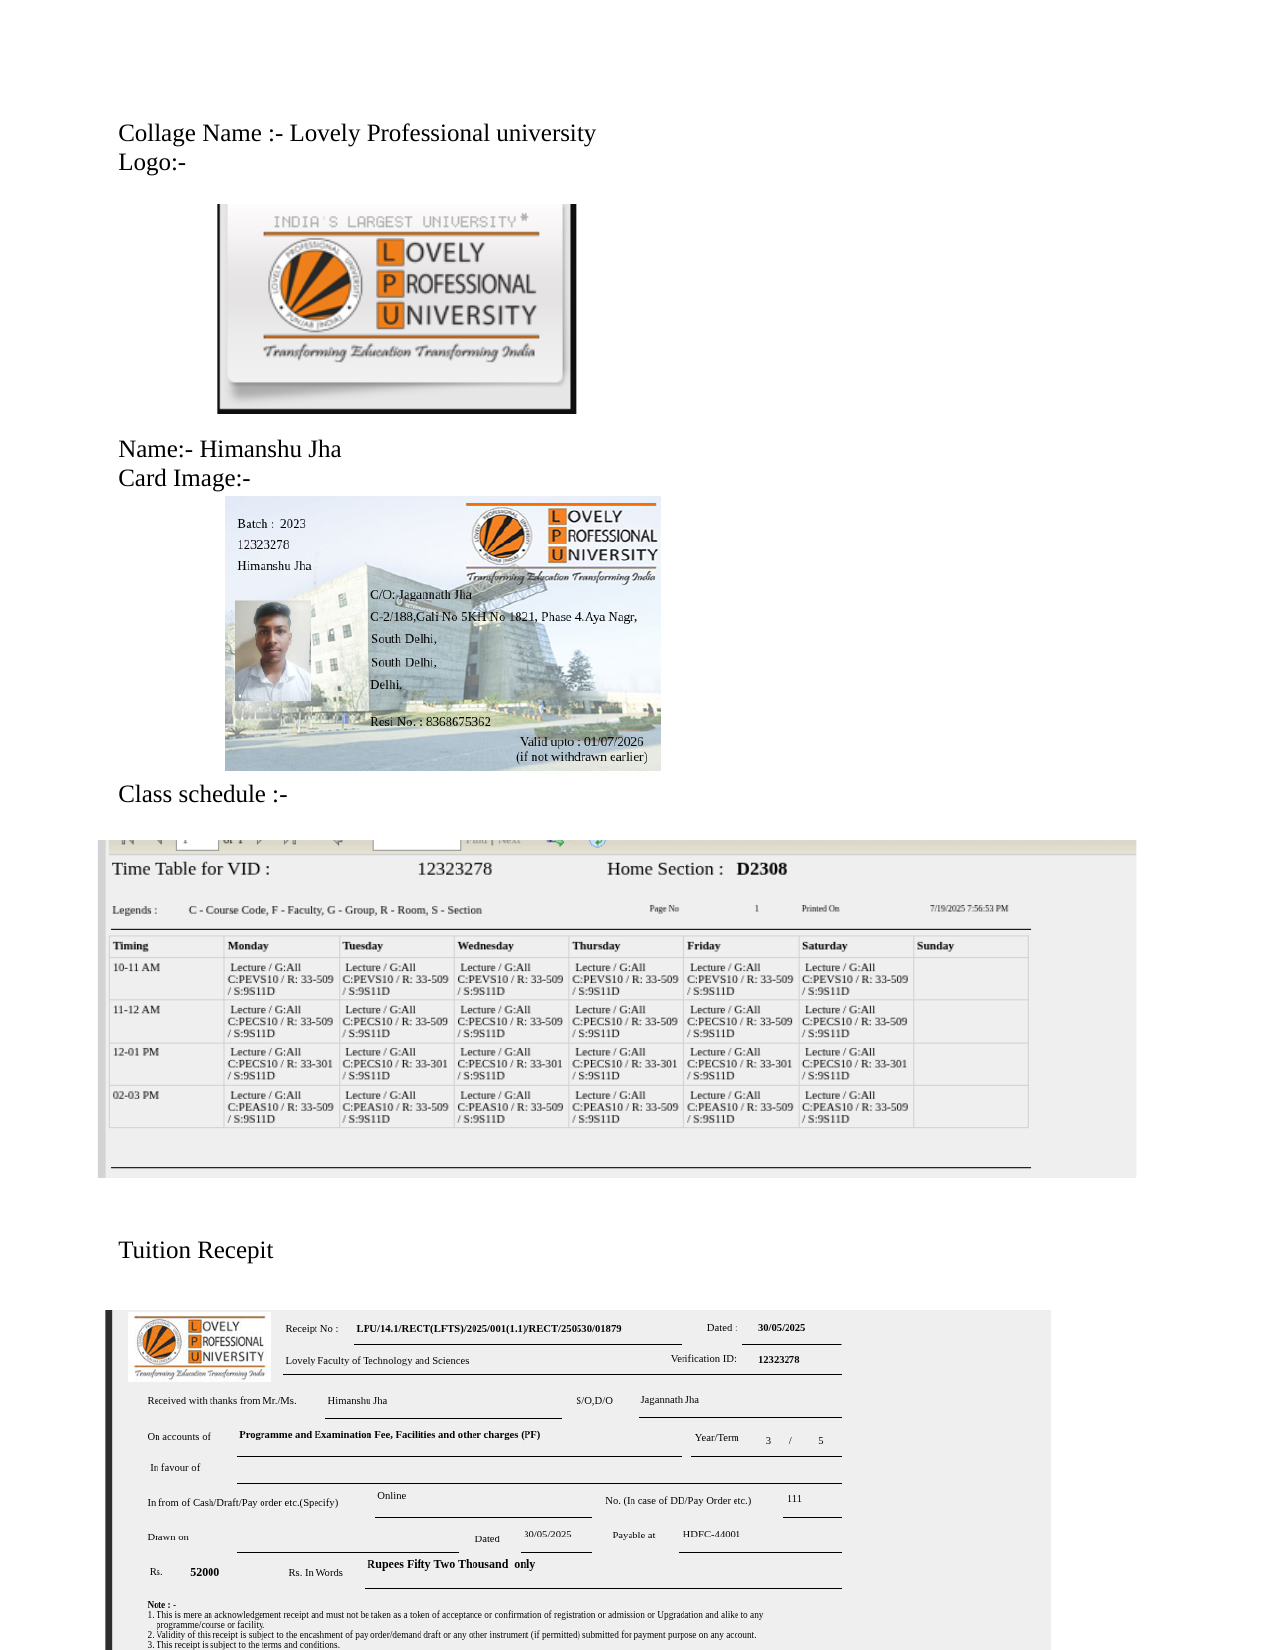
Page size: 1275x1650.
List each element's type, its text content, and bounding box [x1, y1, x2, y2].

picture [225, 495, 662, 773]
text Tuition Recepit [118, 1235, 1157, 1264]
text Logo:- [118, 147, 1157, 176]
text Class schedule :- [118, 779, 1157, 808]
picture [217, 204, 577, 414]
picture [97, 840, 1137, 1178]
text Name:- Himanshu Jha [118, 434, 1157, 463]
picture [105, 1310, 1052, 1650]
text Collage Name :- Lovely Professional university [118, 118, 1157, 147]
text Card Image:- [118, 463, 1157, 492]
